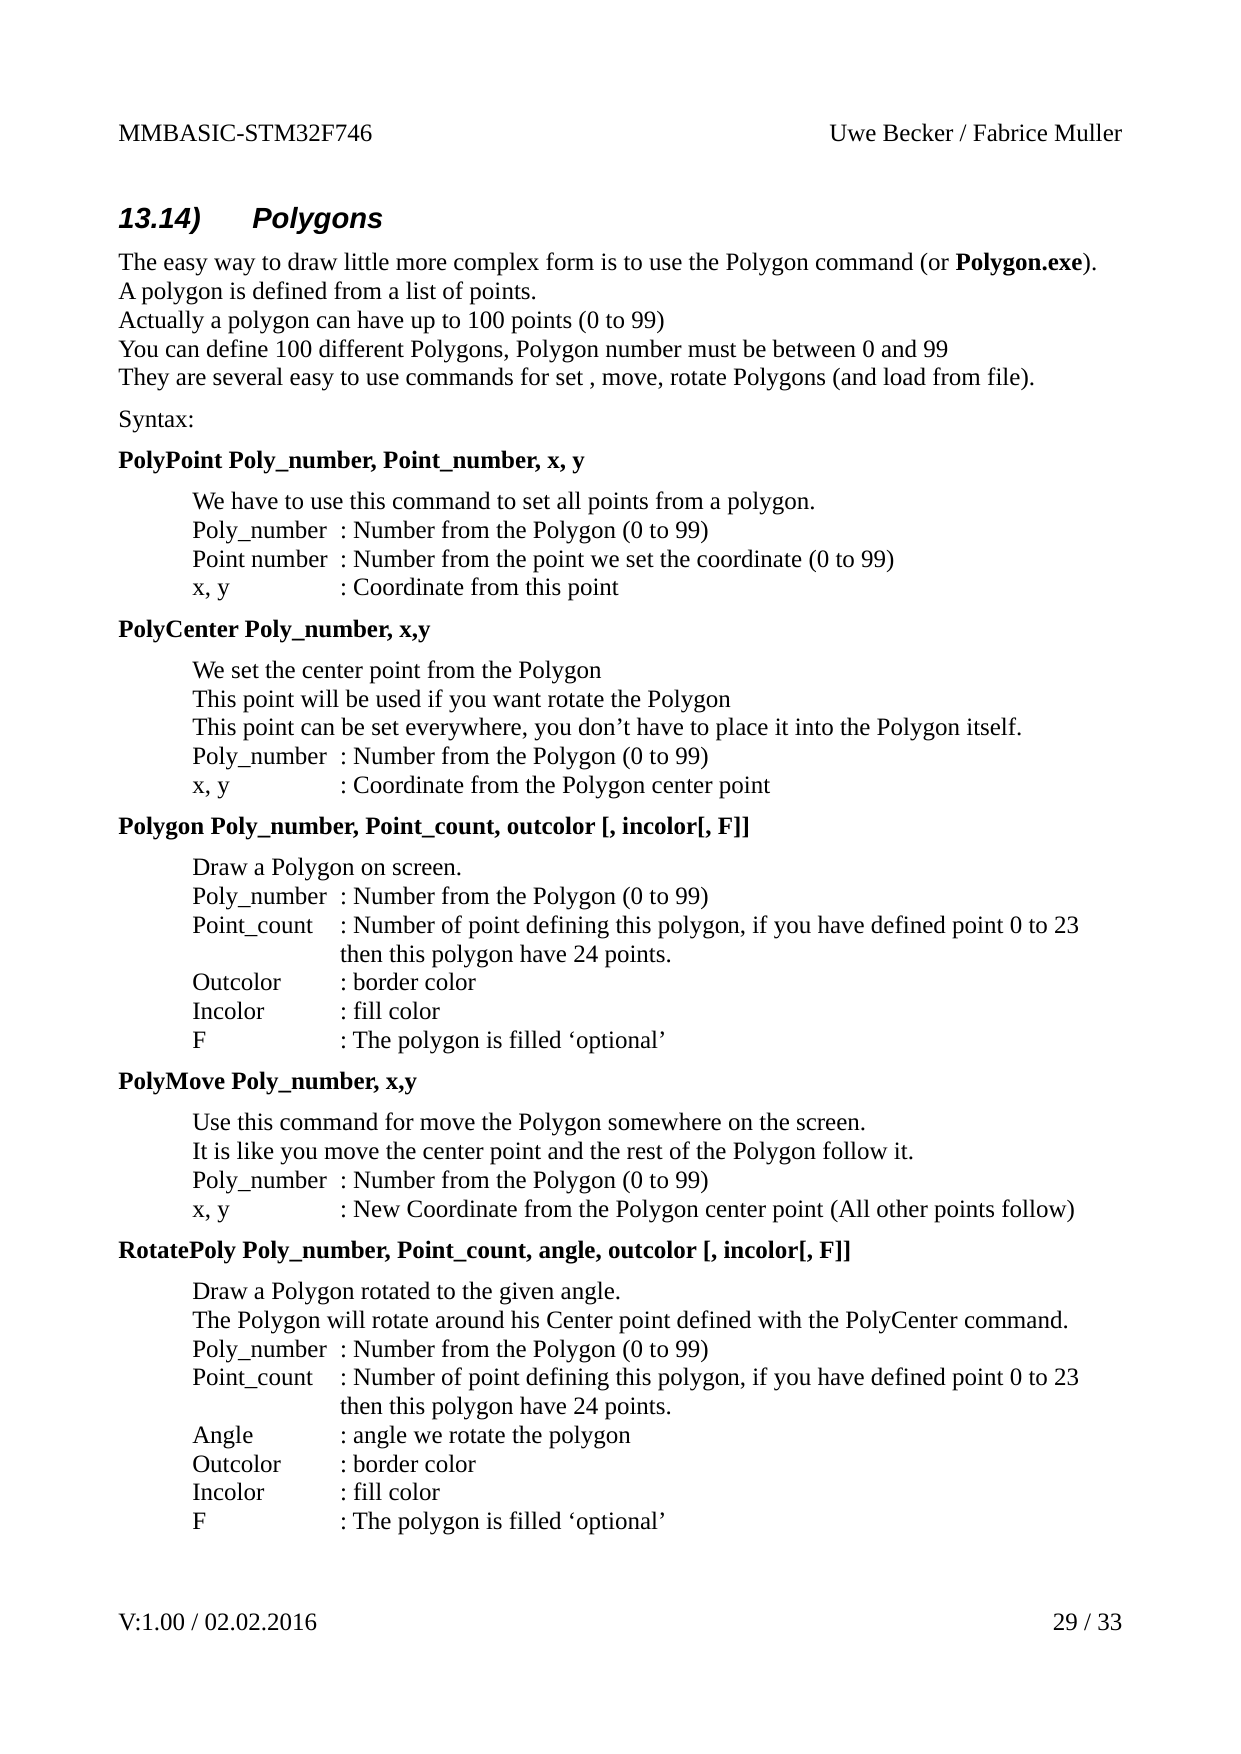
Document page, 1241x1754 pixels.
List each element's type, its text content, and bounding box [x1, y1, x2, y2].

text Use this command for move the Polygon somewhere on the screen. It is like you move the center point and the rest of the Polygon follow it. Poly_number : Number from the Polygon (0 to 99) x, y : New Coordinate from the Polygon center point (All other points follow) [118, 1107, 1122, 1222]
text PolyPoint Poly_number, Point_number, x, y [118, 445, 1122, 474]
text We have to use this command to set all points from a polygon. Poly_number : Number from the Polygon (0 to 99) Point number : Number from the point we set the coordinate (0 to 99) x, y : Coordinate from this point [118, 486, 1122, 601]
subtitle Polygons [118, 201, 1122, 235]
text We set the center point from the Polygon This point will be used if you want rotate the Polygon This point can be set everywhere, you don’t have to place it into the Polygon itself. Poly_number : Number from the Polygon (0 to 99) x, y : Coordinate from the Polygon center point [118, 655, 1122, 799]
text Polygon Poly_number, Point_count, outcolor [, incolor[, F]] [118, 811, 1122, 840]
text Draw a Polygon on screen. Poly_number : Number from the Polygon (0 to 99) Point_count : Number of point defining this polygon, if you have defined point 0 to 23 then this polygon have 24 points. Outcolor : border color Incolor : fill color F : The polygon is filled ‘optional’ [118, 852, 1122, 1054]
text RotatePoly Poly_number, Point_count, angle, outcolor [, incolor[, F]] [118, 1235, 1122, 1264]
text PolyCenter Poly_number, x,y [118, 614, 1122, 642]
text The easy way to draw little more complex form is to use the Polygon command (or Polygon.exe). A polygon is defined from a list of points. Actually a polygon can have up to 100 points (0 to 99) You can define 100 different Polygons, Polygon number must be between 0 and 99 They are several easy to use commands for set , move, rotate Polygons (and load from file). [118, 247, 1122, 391]
text Syntax: [118, 404, 1122, 432]
text PolyMove Poly_number, x,y [118, 1066, 1122, 1095]
text Draw a Polygon rotated to the given angle. The Polygon will rotate around his Center point defined with the PolyCenter command. Poly_number : Number from the Polygon (0 to 99) Point_count : Number of point defining this polygon, if you have defined point 0 to 23 then this polygon have 24 points. Angle : angle we rotate the polygon Outcolor : border color Incolor : fill color F : The polygon is filled ‘optional’ [118, 1276, 1122, 1535]
